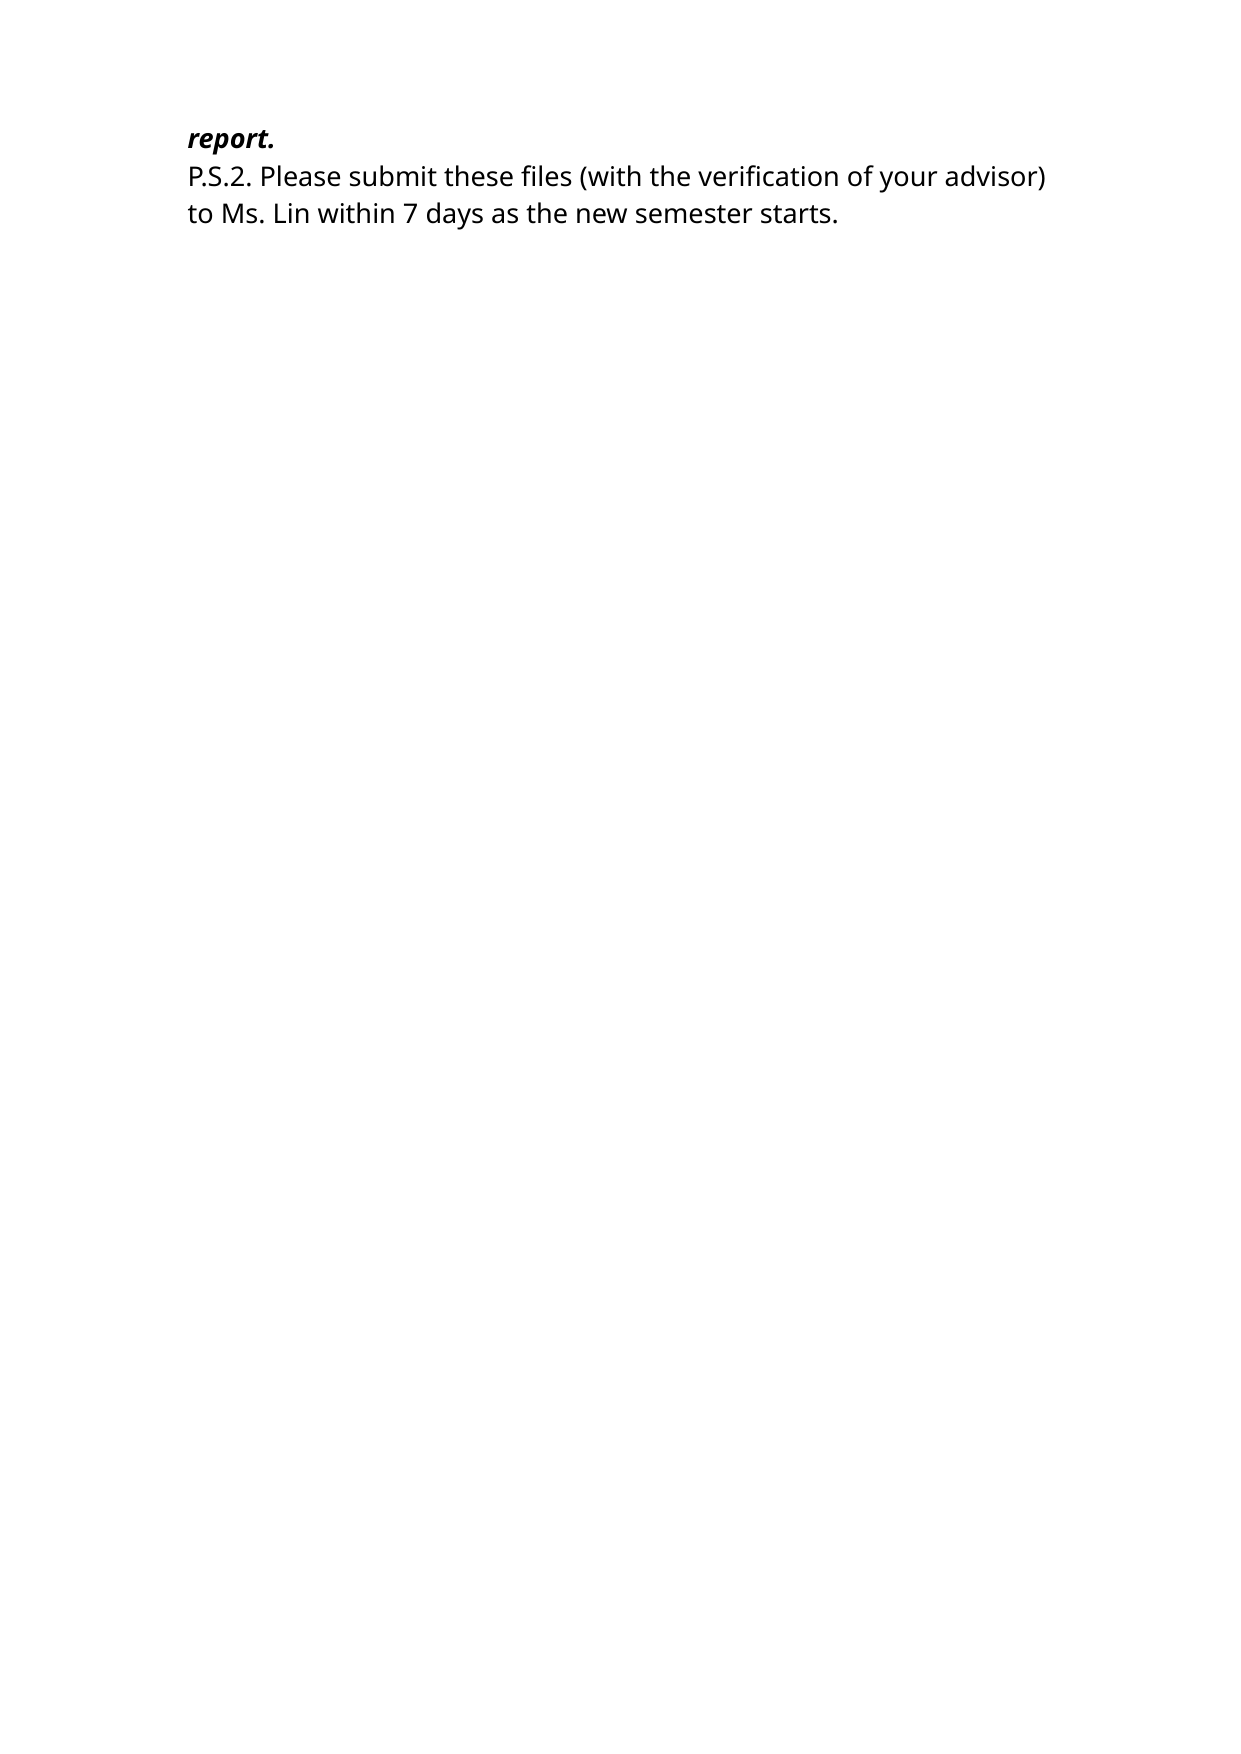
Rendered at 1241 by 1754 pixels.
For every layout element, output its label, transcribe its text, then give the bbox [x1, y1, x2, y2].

text report. [187, 119, 1078, 157]
text P.S.2. Please submit these files (with the verification of your advisor) to Ms. Lin within 7 days as the new semester starts. [187, 157, 1078, 232]
